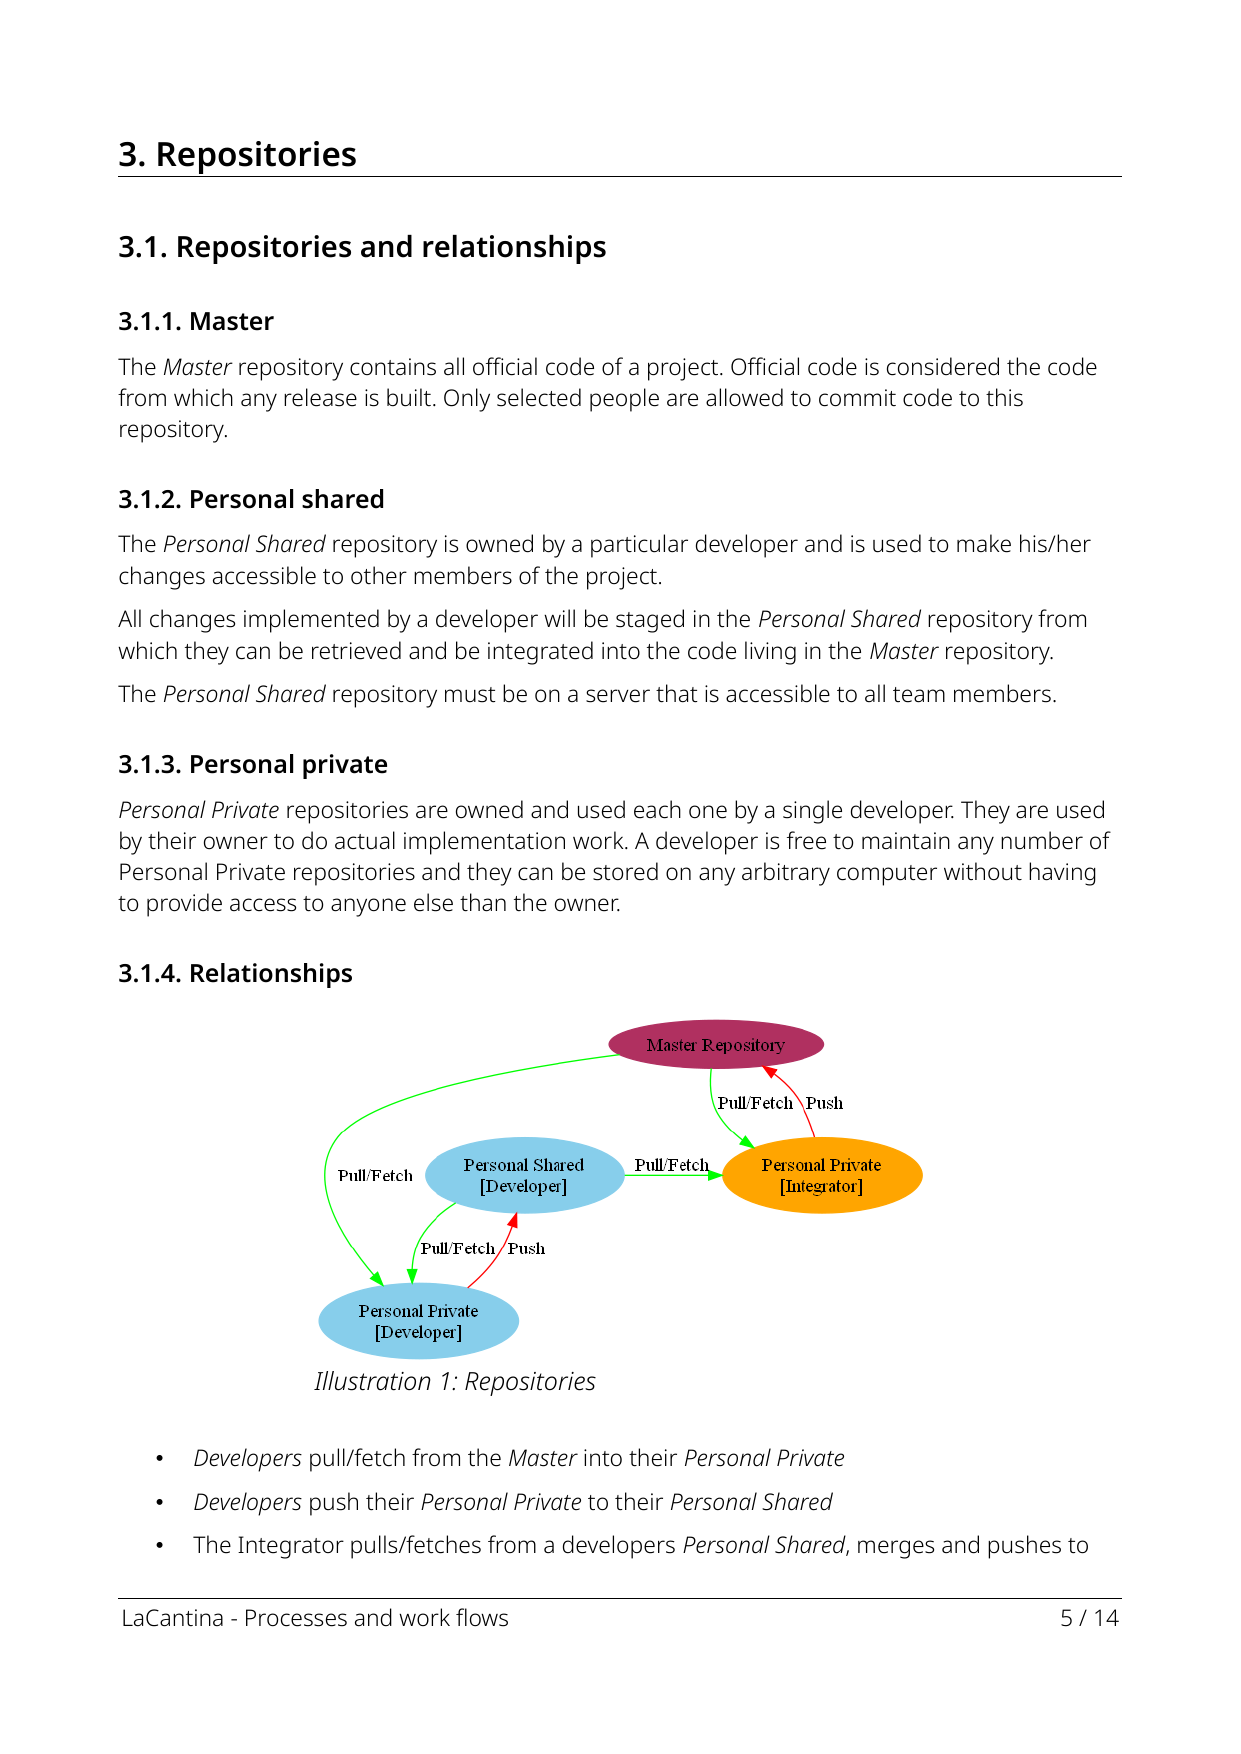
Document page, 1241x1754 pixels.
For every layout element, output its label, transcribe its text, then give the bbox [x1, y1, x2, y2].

text Illustration 1: Repositories [314, 1364, 926, 1398]
subtitle Repositories [118, 131, 1122, 176]
text The Personal Shared repository must be on a server that is accessible to all team members. [118, 678, 1122, 709]
list Developers pull/fetch from the Master into their Personal Private [156, 1442, 1122, 1473]
text All changes implemented by a developer will be staged in the Personal Shared repository from which they can be retrieved and be integrated into the code living in the Master repository. [118, 603, 1122, 666]
subtitle Personal shared [118, 482, 1122, 516]
list Developers push their Personal Private to their Personal Shared [156, 1486, 1122, 1517]
subtitle Master [118, 304, 1122, 338]
text The Personal Shared repository is owned by a particular developer and is used to make his/her changes accessible to other members of the project. [118, 528, 1122, 591]
subtitle Personal private [118, 747, 1122, 781]
text Personal Private repositories are owned and used each one by a single developer. They are used by their owner to do actual implementation work. A developer is free to maintain any number of Personal Private repositories and they can be stored on any arbitrary computer without having to provide access to anyone else than the owner. [118, 794, 1122, 919]
subtitle Repositories and relationships [118, 227, 1122, 266]
text The Master repository contains all official code of a project. Official code is considered the code from which any release is built. Only selected people are allowed to commit code to this repository. [118, 351, 1122, 444]
subtitle Relationships [118, 956, 1122, 990]
picture [314, 1015, 926, 1364]
list The Integrator pulls/fetches from a developers Personal Shared, merges and pushes to [156, 1529, 1122, 1561]
